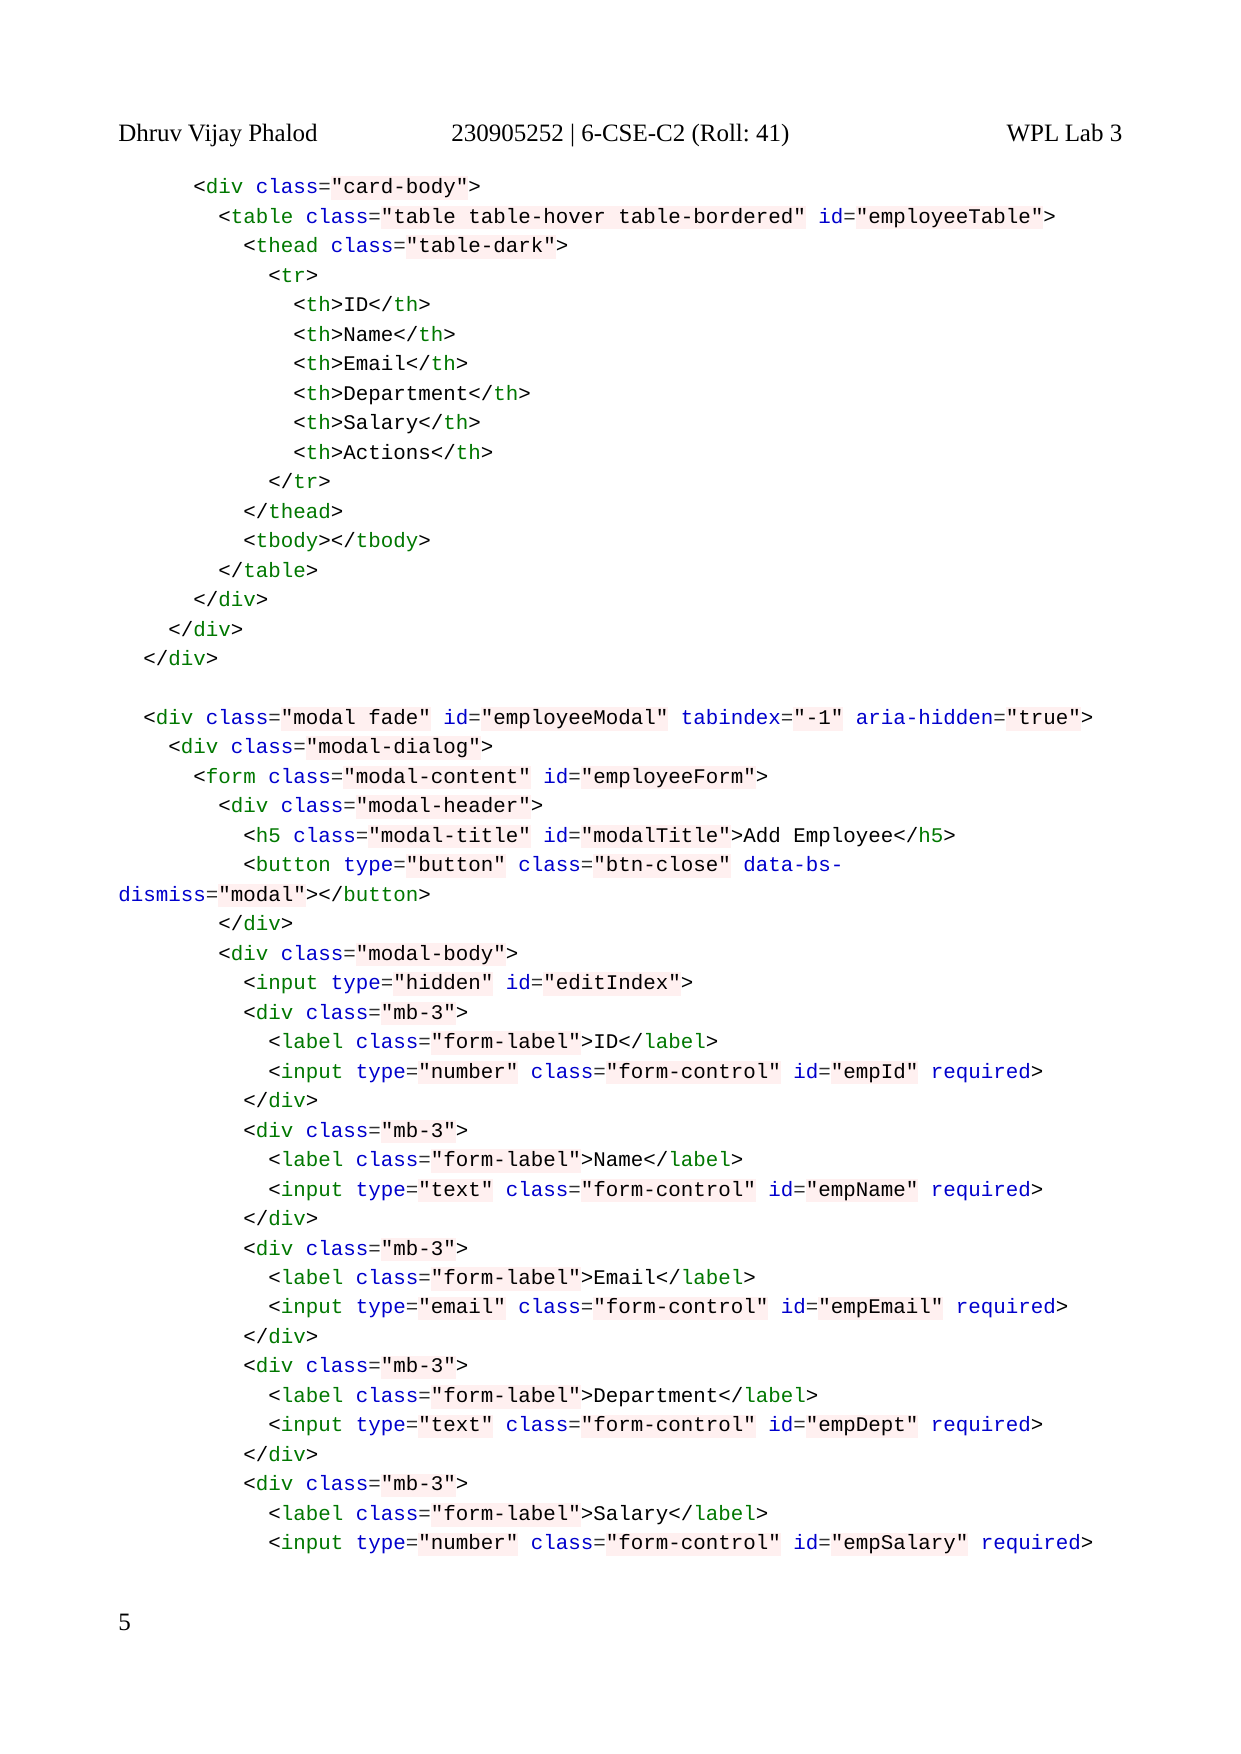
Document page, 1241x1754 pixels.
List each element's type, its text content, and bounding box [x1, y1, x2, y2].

text <button type="button" class="btn-close" data-bs-dismiss="modal"></button> [118, 854, 1122, 907]
text </thead> [118, 501, 1122, 524]
text </div> [118, 1090, 1122, 1114]
text <div class="modal-dialog"> [118, 736, 1122, 760]
text </div> [118, 913, 1122, 937]
text <div class="mb-3"> [118, 1356, 1122, 1379]
text </div> [118, 1326, 1122, 1350]
text <tbody></tbody> [118, 530, 1122, 554]
text <input type="email" class="form-control" id="empEmail" required> [118, 1297, 1122, 1320]
text <label class="form-label">ID</label> [118, 1031, 1122, 1055]
text <label class="form-label">Name</label> [118, 1149, 1122, 1173]
text <div class="modal-body"> [118, 943, 1122, 966]
text <div class="mb-3"> [118, 1473, 1122, 1497]
text <th>Actions</th> [118, 442, 1122, 465]
text <th>Name</th> [118, 324, 1122, 347]
text <div class="mb-3"> [118, 1238, 1122, 1261]
text <input type="number" class="form-control" id="empId" required> [118, 1061, 1122, 1084]
text <thead class="table-dark"> [118, 235, 1122, 259]
text <div class="mb-3"> [118, 1002, 1122, 1025]
text <th>Email</th> [118, 353, 1122, 377]
text <label class="form-label">Salary</label> [118, 1503, 1122, 1527]
text <tr> [118, 265, 1122, 288]
text <div class="mb-3"> [118, 1120, 1122, 1143]
text <table class="table table-hover table-bordered" id="employeeTable"> [118, 206, 1122, 229]
text </div> [118, 1444, 1122, 1468]
text </div> [118, 648, 1122, 672]
text <input type="hidden" id="editIndex"> [118, 972, 1122, 996]
text <div class="modal-header"> [118, 795, 1122, 819]
text </tr> [118, 471, 1122, 495]
text </table> [118, 559, 1122, 583]
text <th>Salary</th> [118, 412, 1122, 436]
text </div> [118, 1208, 1122, 1232]
text <div class="card-body"> [118, 176, 1122, 200]
text </div> [118, 589, 1122, 613]
text <form class="modal-content" id="employeeForm"> [118, 766, 1122, 789]
text <label class="form-label">Department</label> [118, 1385, 1122, 1409]
text <div class="modal fade" id="employeeModal" tabindex="-1" aria-hidden="true"> [118, 707, 1122, 731]
text <label class="form-label">Email</label> [118, 1267, 1122, 1291]
text <input type="number" class="form-control" id="empSalary" required> [118, 1532, 1122, 1556]
text <th>ID</th> [118, 294, 1122, 318]
text <input type="text" class="form-control" id="empName" required> [118, 1179, 1122, 1202]
text <h5 class="modal-title" id="modalTitle">Add Employee</h5> [118, 825, 1122, 848]
text </div> [118, 618, 1122, 642]
text <input type="text" class="form-control" id="empDept" required> [118, 1414, 1122, 1438]
text <th>Department</th> [118, 383, 1122, 406]
